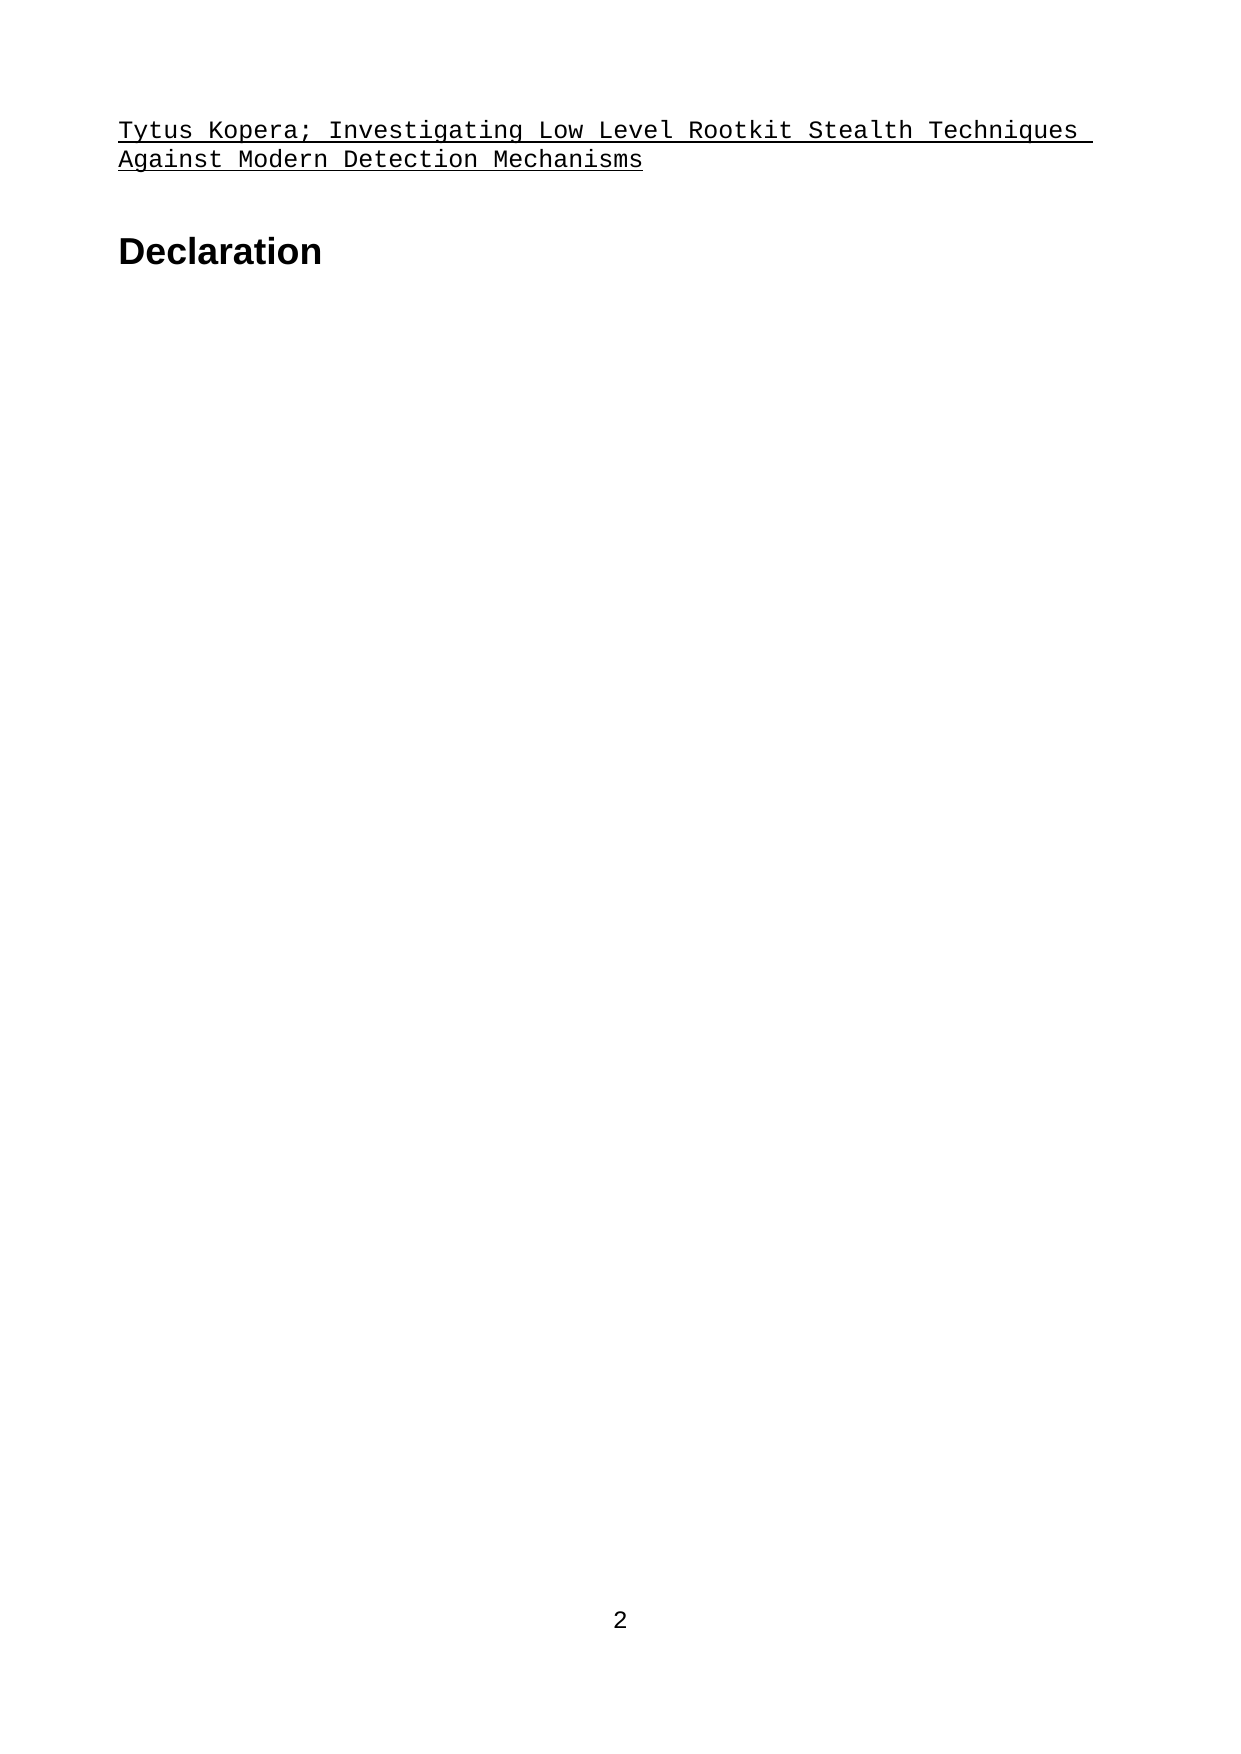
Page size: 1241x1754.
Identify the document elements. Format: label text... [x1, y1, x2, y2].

subtitle Declaration [118, 229, 1122, 272]
